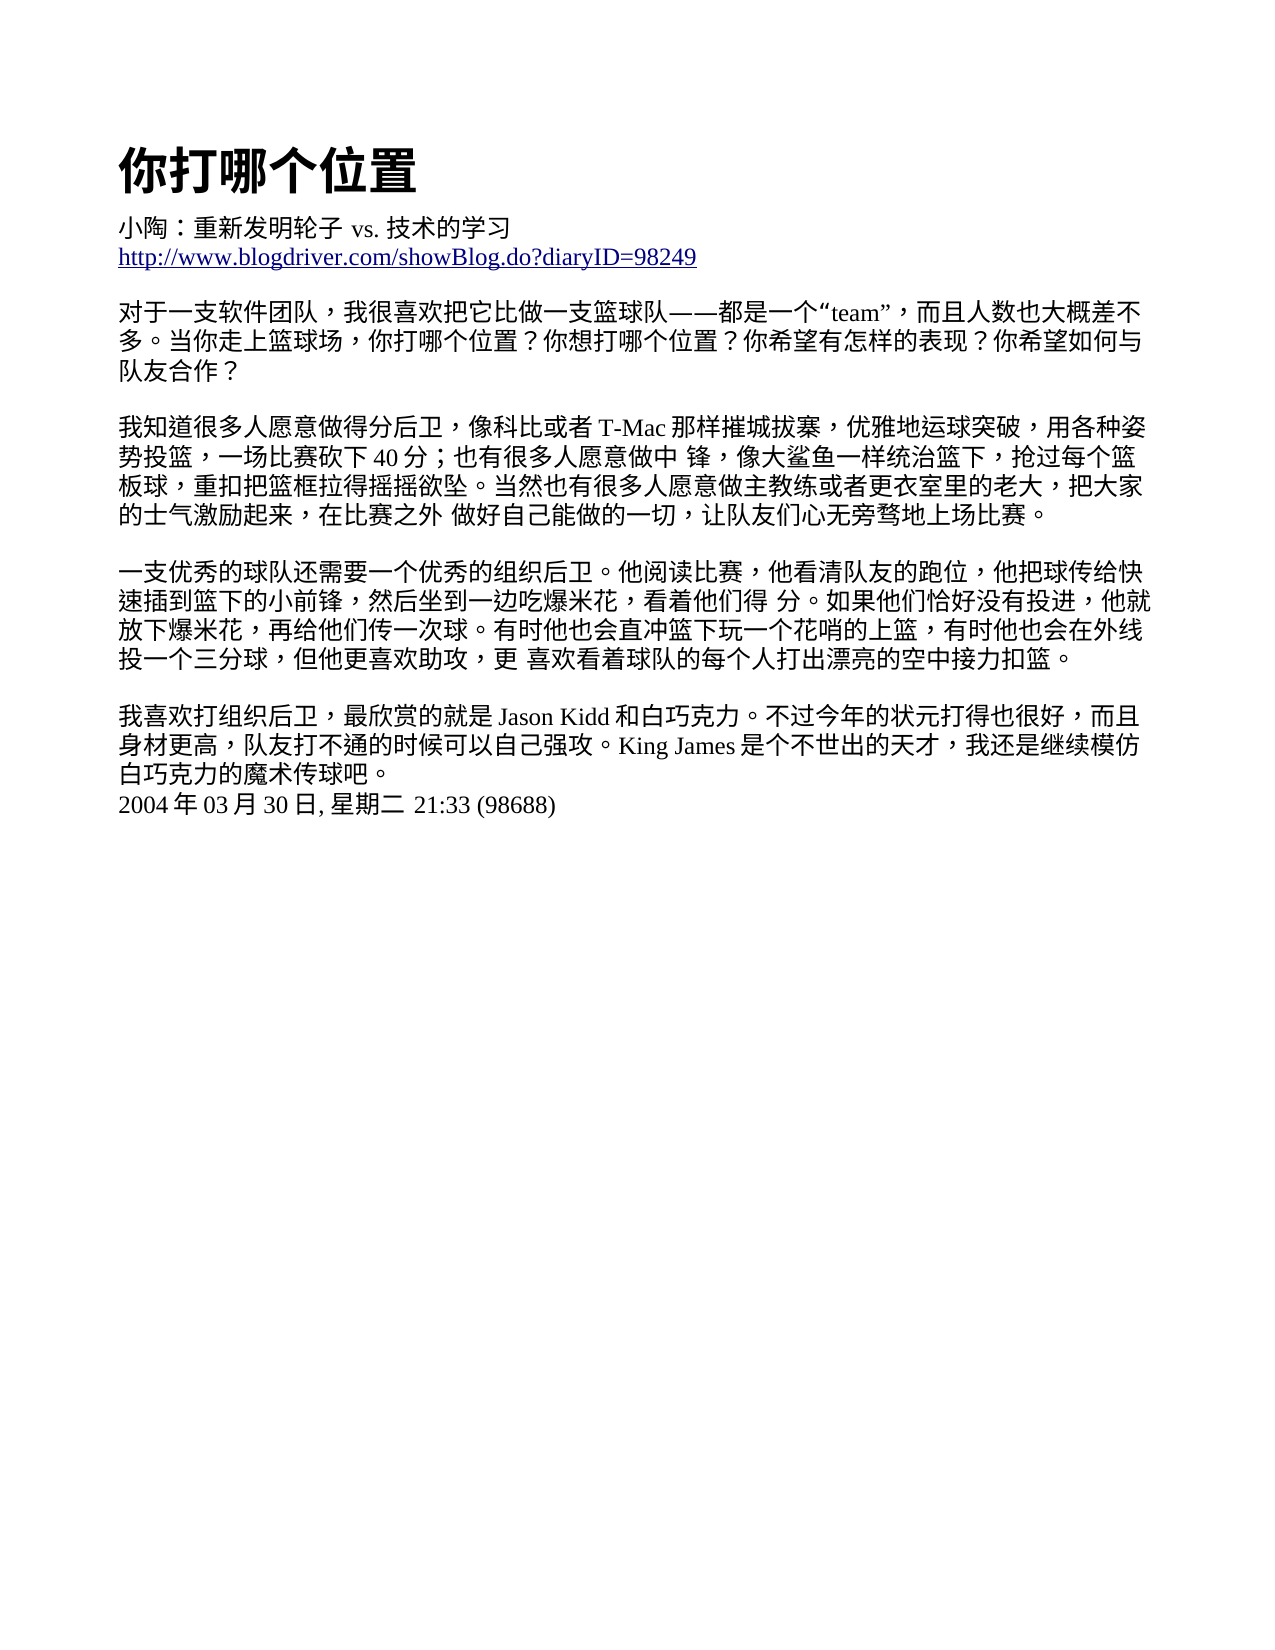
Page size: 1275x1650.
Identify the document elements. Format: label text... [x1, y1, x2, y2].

text 对于一支软件团队，我很喜欢把它比做一支篮球队——都是一个“team”，而且人数也大概差不多。当你走上篮球场，你打哪个位置？你想打哪个位置？你希望有怎样的表现？你希望如何与队友合作？ [118, 298, 1157, 386]
subtitle 你打哪个位置 [118, 143, 1157, 201]
text http://www.blogdriver.com/showBlog.do?diaryID=98249 [118, 243, 1157, 271]
text 我喜欢打组织后卫，最欣赏的就是Jason Kidd和白巧克力。不过今年的状元打得也很好，而且身材更高，队友打不通的时候可以自己强攻。King James是个不世出的天才，我还是继续模仿白巧克力的魔术传球吧。 [118, 702, 1157, 790]
text 我知道很多人愿意做得分后卫，像科比或者T-Mac那样摧城拔寨，优雅地运球突破，用各种姿势投篮，一场比赛砍下40分；也有很多人愿意做中 锋，像大鲨鱼一样统治篮下，抢过每个篮板球，重扣把篮框拉得摇摇欲坠。当然也有很多人愿意做主教练或者更衣室里的老大，把大家的士气激励起来，在比赛之外 做好自己能做的一切，让队友们心无旁骛地上场比赛。 [118, 414, 1157, 530]
text 小陶：重新发明轮子 vs. 技术的学习 [118, 214, 1157, 243]
text 一支优秀的球队还需要一个优秀的组织后卫。他阅读比赛，他看清队友的跑位，他把球传给快速插到篮下的小前锋，然后坐到一边吃爆米花，看着他们得 分。如果他们恰好没有投进，他就放下爆米花，再给他们传一次球。有时他也会直冲篮下玩一个花哨的上篮，有时他也会在外线投一个三分球，但他更喜欢助攻，更 喜欢看着球队的每个人打出漂亮的空中接力扣篮。 [118, 558, 1157, 675]
text 2004年03月30日, 星期二 21:33 (98688) [118, 790, 1157, 819]
